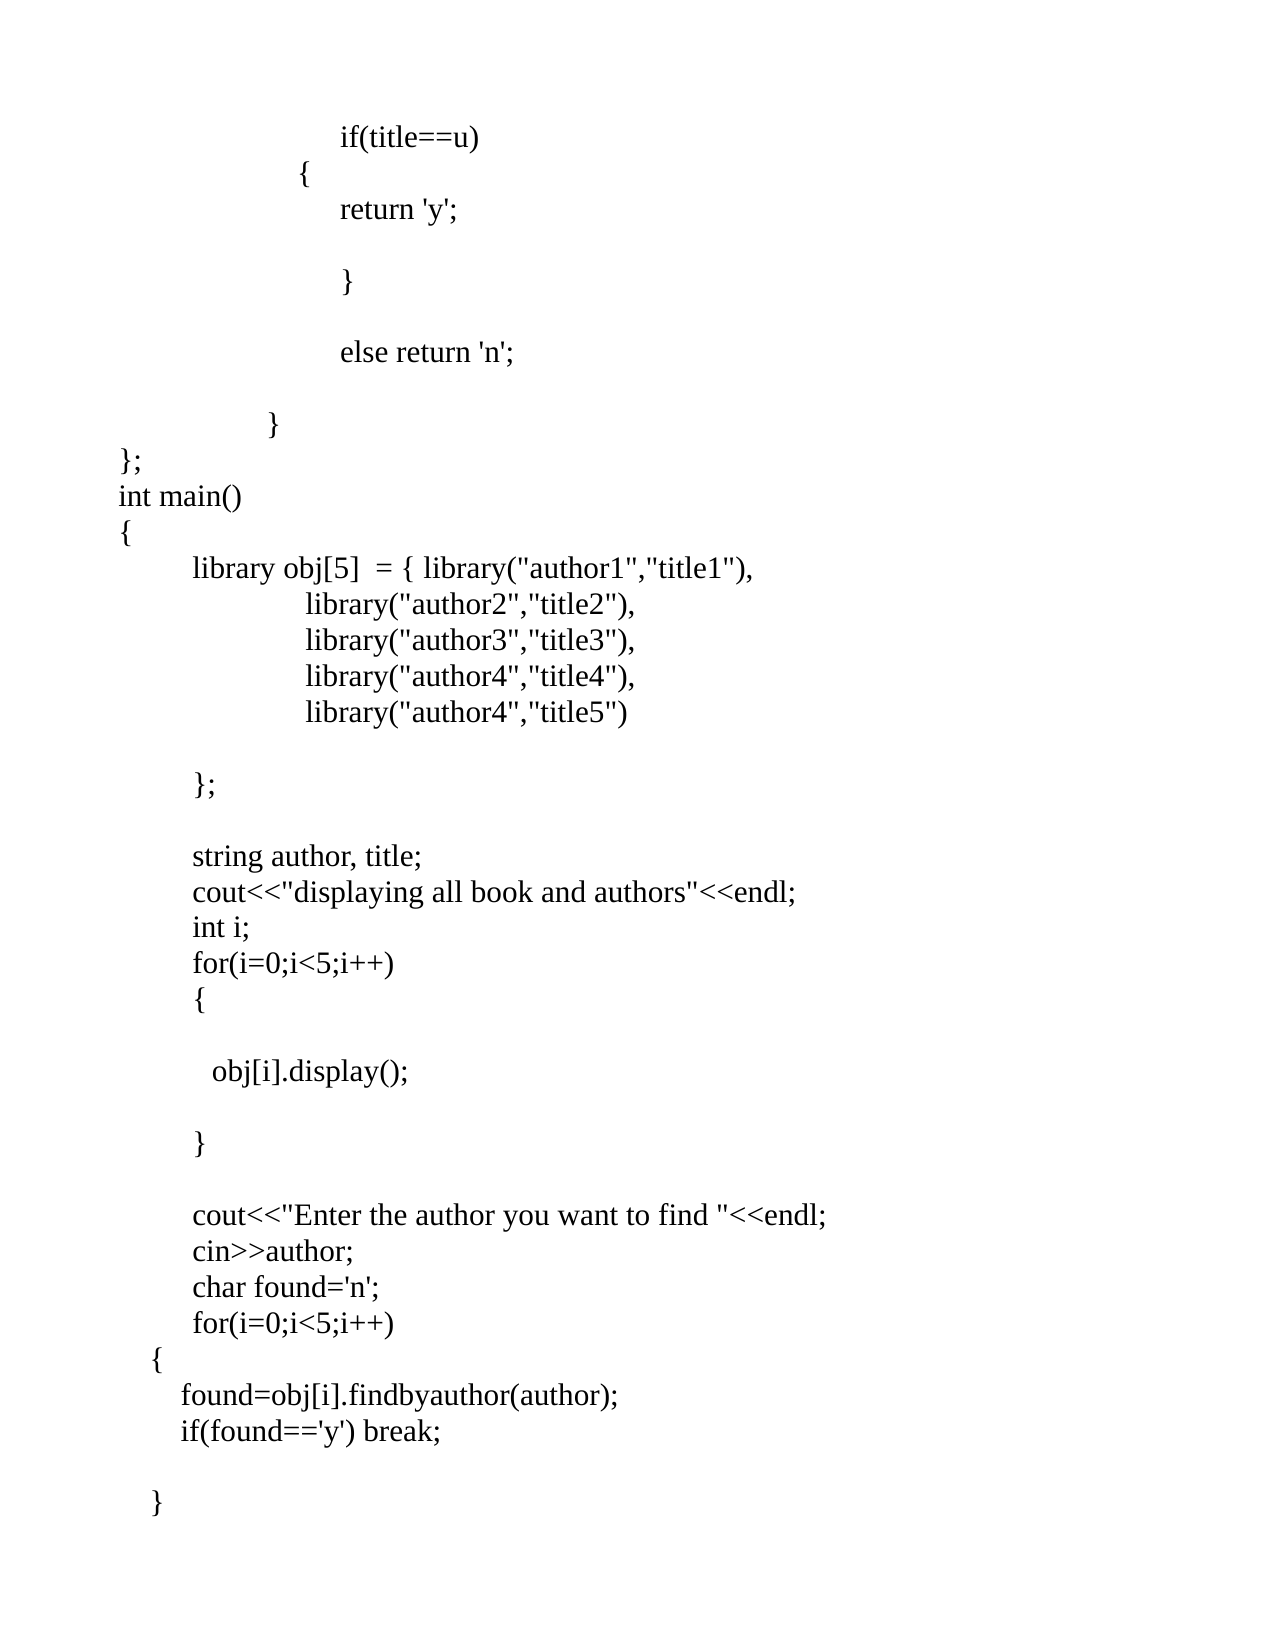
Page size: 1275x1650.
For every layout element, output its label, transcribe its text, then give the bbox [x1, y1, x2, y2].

text cin>>author; [118, 1232, 1157, 1268]
text library obj[5] = { library("author1","title1"), [118, 549, 1157, 585]
text } [118, 262, 1157, 298]
text for(i=0;i<5;i++) [118, 945, 1157, 981]
text library("author4","title5") [118, 693, 1157, 729]
text cout<<"Enter the author you want to find "<<endl; [118, 1196, 1157, 1232]
text } [118, 1484, 1157, 1520]
text else return 'n'; [118, 334, 1157, 370]
text { [118, 154, 1157, 190]
text }; [118, 765, 1157, 801]
text char found='n'; [118, 1268, 1157, 1304]
text library("author4","title4"), [118, 657, 1157, 693]
text if(title==u) [118, 118, 1157, 154]
text int i; [118, 909, 1157, 945]
text return 'y'; [118, 190, 1157, 226]
text for(i=0;i<5;i++) [118, 1304, 1157, 1340]
text obj[i].display(); [118, 1052, 1157, 1088]
text library("author3","title3"), [118, 621, 1157, 657]
text { [118, 1340, 1157, 1376]
text library("author2","title2"), [118, 585, 1157, 621]
text } [118, 406, 1157, 442]
text { [118, 513, 1157, 549]
text int main() [118, 477, 1157, 513]
text { [118, 981, 1157, 1017]
text } [118, 1124, 1157, 1160]
text cout<<"displaying all book and authors"<<endl; [118, 873, 1157, 909]
text found=obj[i].findbyauthor(author); [118, 1376, 1157, 1412]
text string author, title; [118, 837, 1157, 873]
text if(found=='y') break; [118, 1412, 1157, 1448]
text }; [118, 442, 1157, 477]
